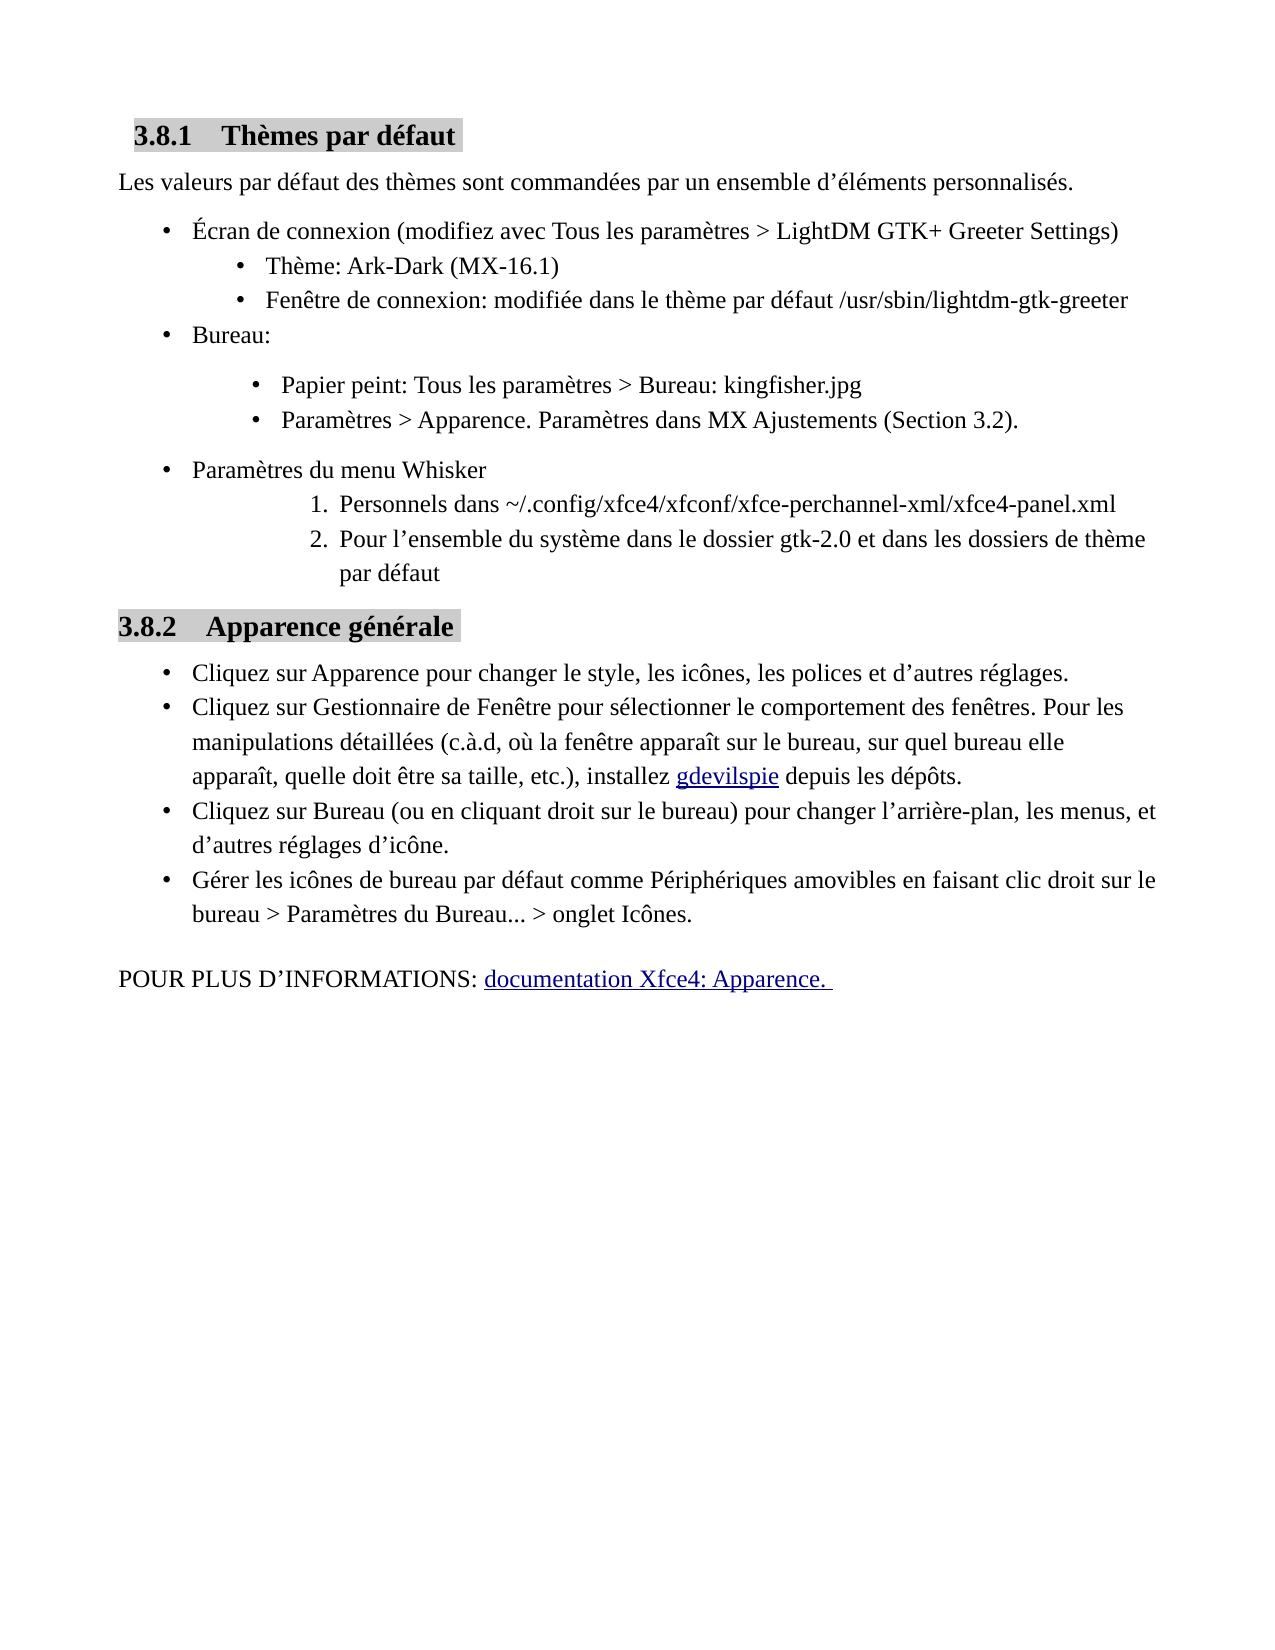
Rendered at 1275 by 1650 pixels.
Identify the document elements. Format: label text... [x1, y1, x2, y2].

list Cliquez sur Apparence pour changer le style, les icônes, les polices et d’autres réglages. [162, 658, 1157, 687]
list Cliquez sur Bureau (ou en cliquant droit sur le bureau) pour changer l’arrière-plan, les menus, et d’autres réglages d’icône. [162, 796, 1157, 859]
text Les valeurs par défaut des thèmes sont commandées par un ensemble d’éléments personnalisés. [118, 167, 1157, 196]
list Paramètres du menu Whisker [162, 455, 1157, 484]
list Gérer les icônes de bureau par défaut comme Périphériques amovibles en faisant clic droit sur le bureau > Paramètres du Bureau... > onglet Icônes. [162, 865, 1157, 928]
list Papier peint: Tous les paramètres > Bureau: kingfisher.jpg [252, 370, 1141, 399]
list Thème: Ark-Dark (MX-16.1) [236, 251, 1157, 279]
list Pour l’ensemble du système dans le dossier gtk-2.0 et dans les dossiers de thème par défaut [309, 524, 1157, 587]
list Paramètres > Apparence. Paramètres dans MX Ajustements (Section 3.2). [252, 405, 1141, 433]
list Écran de connexion (modifiez avec Tous les paramètres > LightDM GTK+ Greeter Settings) [162, 216, 1157, 245]
list Bureau: [162, 320, 1157, 348]
list Personnels dans ~/.config/xfce4/xfconf/xfce-perchannel-xml/xfce4-panel.xml [309, 489, 1157, 518]
subtitle 3.8.2 Apparence générale [461, 609, 1157, 642]
subtitle 3.8.1 Thèmes par défaut [463, 118, 1141, 152]
text POUR PLUS D’INFORMATIONS: documentation Xfce4: Apparence. [118, 964, 1157, 993]
list Cliquez sur Gestionnaire de Fenêtre pour sélectionner le comportement des fenêtres. Pour les manipulations détaillées (c.à.d, où la fenêtre apparaît sur le bureau, sur quel bureau elle apparaît, quelle doit être sa taille, etc.), installez gdevilspie depuis les dépôts. [162, 692, 1157, 790]
list Fenêtre de connexion: modifiée dans le thème par défaut /usr/sbin/lightdm-gtk-greeter [236, 285, 1157, 314]
